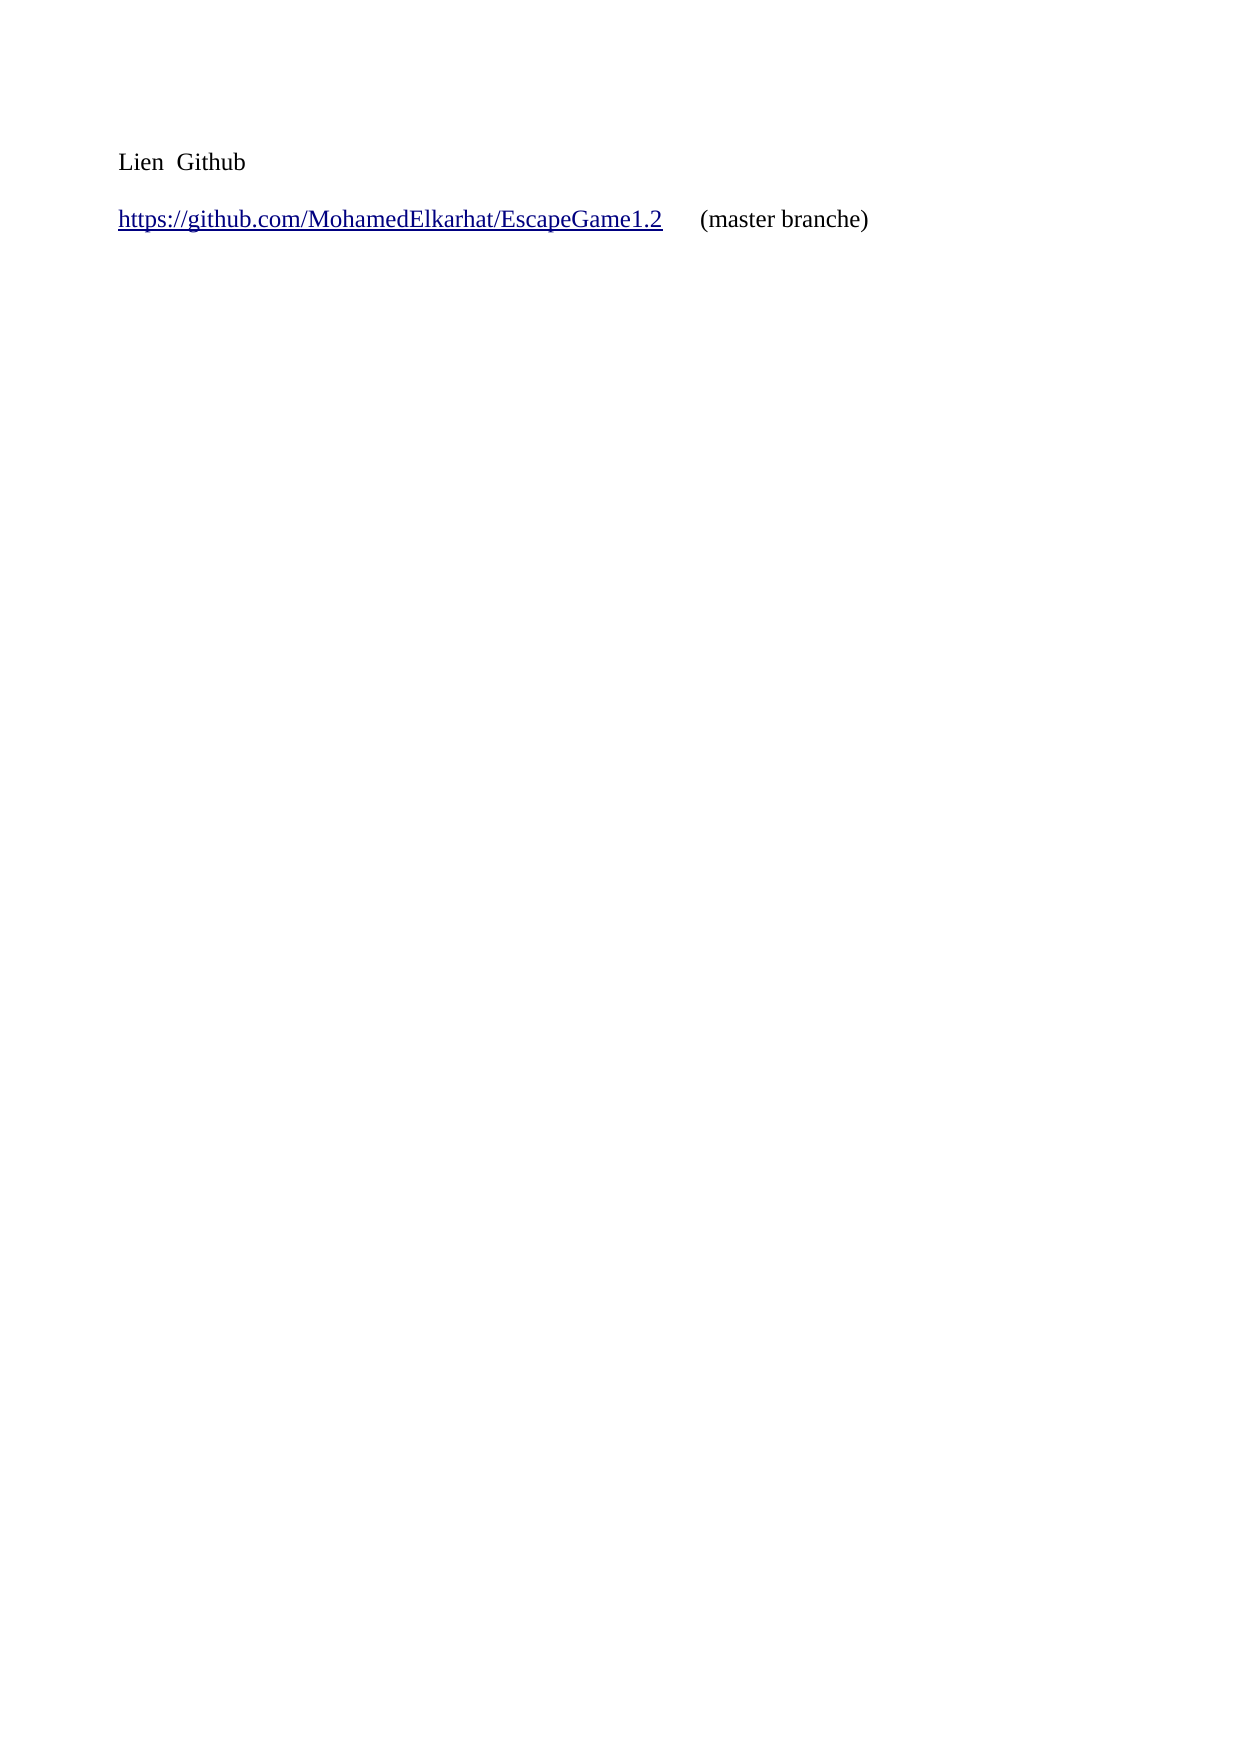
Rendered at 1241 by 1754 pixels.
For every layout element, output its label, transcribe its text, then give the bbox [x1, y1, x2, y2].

text https://github.com/MohamedElkarhat/EscapeGame1.2 (master branche) [118, 204, 1122, 233]
text Lien Github [118, 147, 1122, 176]
